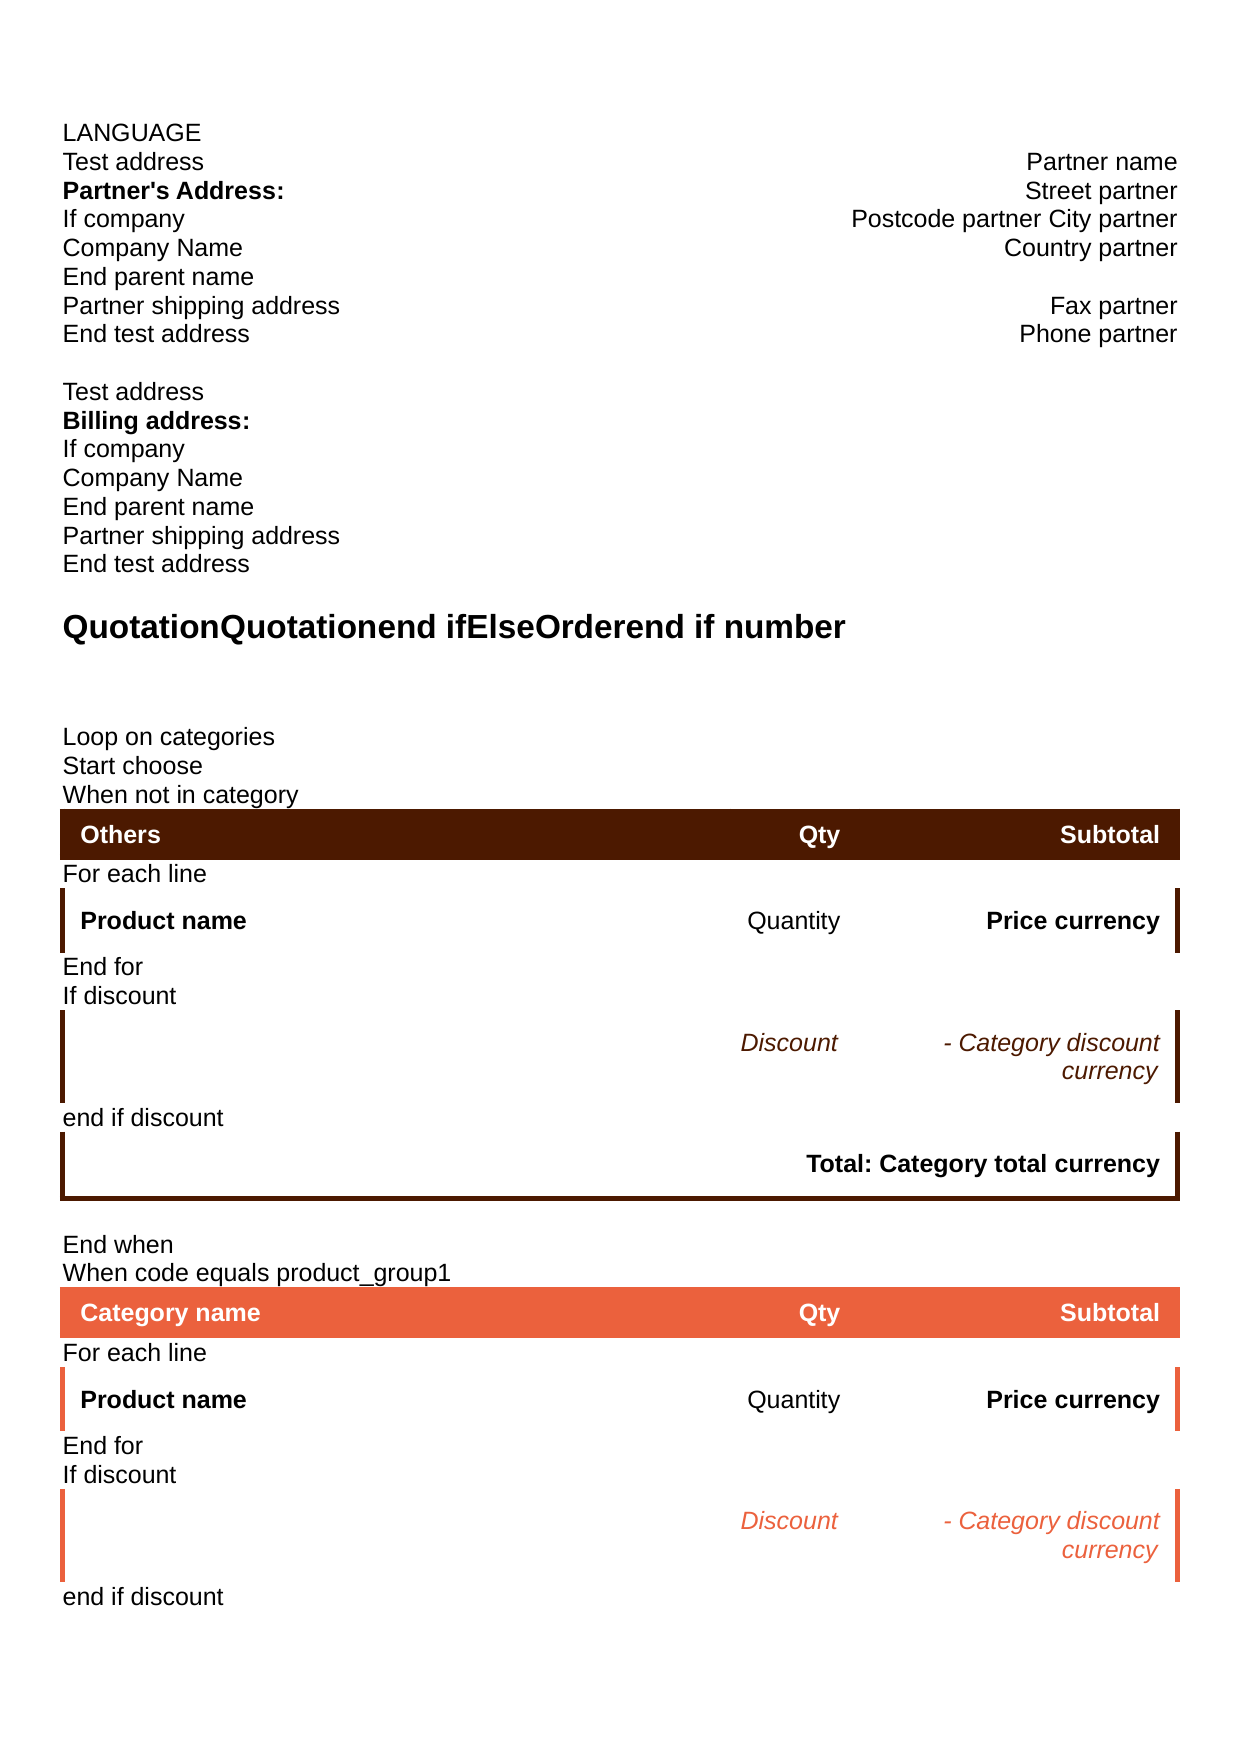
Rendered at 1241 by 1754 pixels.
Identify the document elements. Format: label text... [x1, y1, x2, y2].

table_header Total: Category total currency [65, 1132, 1175, 1196]
text end if discount [62, 1582, 1177, 1610]
text Loop on categories [62, 722, 1177, 751]
text End when [62, 1230, 1177, 1258]
text QuotationQuotationend ifElseOrderend if number [62, 607, 1177, 645]
text end if discount [62, 1103, 1177, 1132]
table_header - Category discount currency [858, 1489, 1175, 1582]
table_header Product name [65, 1367, 726, 1431]
table_header - Category discount currency [858, 1010, 1175, 1103]
table_header Subtotal [860, 1293, 1175, 1333]
text When code equals product_group1 [62, 1258, 1177, 1287]
text Start choose [62, 751, 1177, 780]
text End for [62, 952, 1177, 981]
text If discount [62, 981, 1177, 1010]
table_header Discount [65, 1489, 858, 1582]
text LANGUAGE [62, 118, 1177, 147]
table_header Partner name Street partner Postcode partner City partner Country partner Fax partner Phone partner [620, 147, 1177, 578]
table_header Quantity [726, 1367, 858, 1431]
table_header Subtotal [860, 814, 1175, 854]
table_header Qty [731, 814, 855, 854]
text When not in category [62, 780, 1177, 808]
table_header Quantity [726, 888, 858, 952]
table_header Price currency [858, 888, 1175, 952]
table_header Discount [65, 1010, 858, 1103]
table_header Others [65, 814, 726, 854]
text For each line [62, 1338, 1177, 1367]
table_header Category name [65, 1293, 726, 1333]
table_header Qty [731, 1293, 855, 1333]
text For each line [62, 860, 1177, 888]
table_header Product name [65, 888, 726, 952]
text End for [62, 1431, 1177, 1460]
table_header Price currency [858, 1367, 1175, 1431]
text If discount [62, 1460, 1177, 1489]
table_header Test address Partner's Address: If company Company Name End parent name Partner shipping address End test address Test address Billing address: If company Company Name End parent name Partner shipping address End test address [63, 147, 620, 578]
